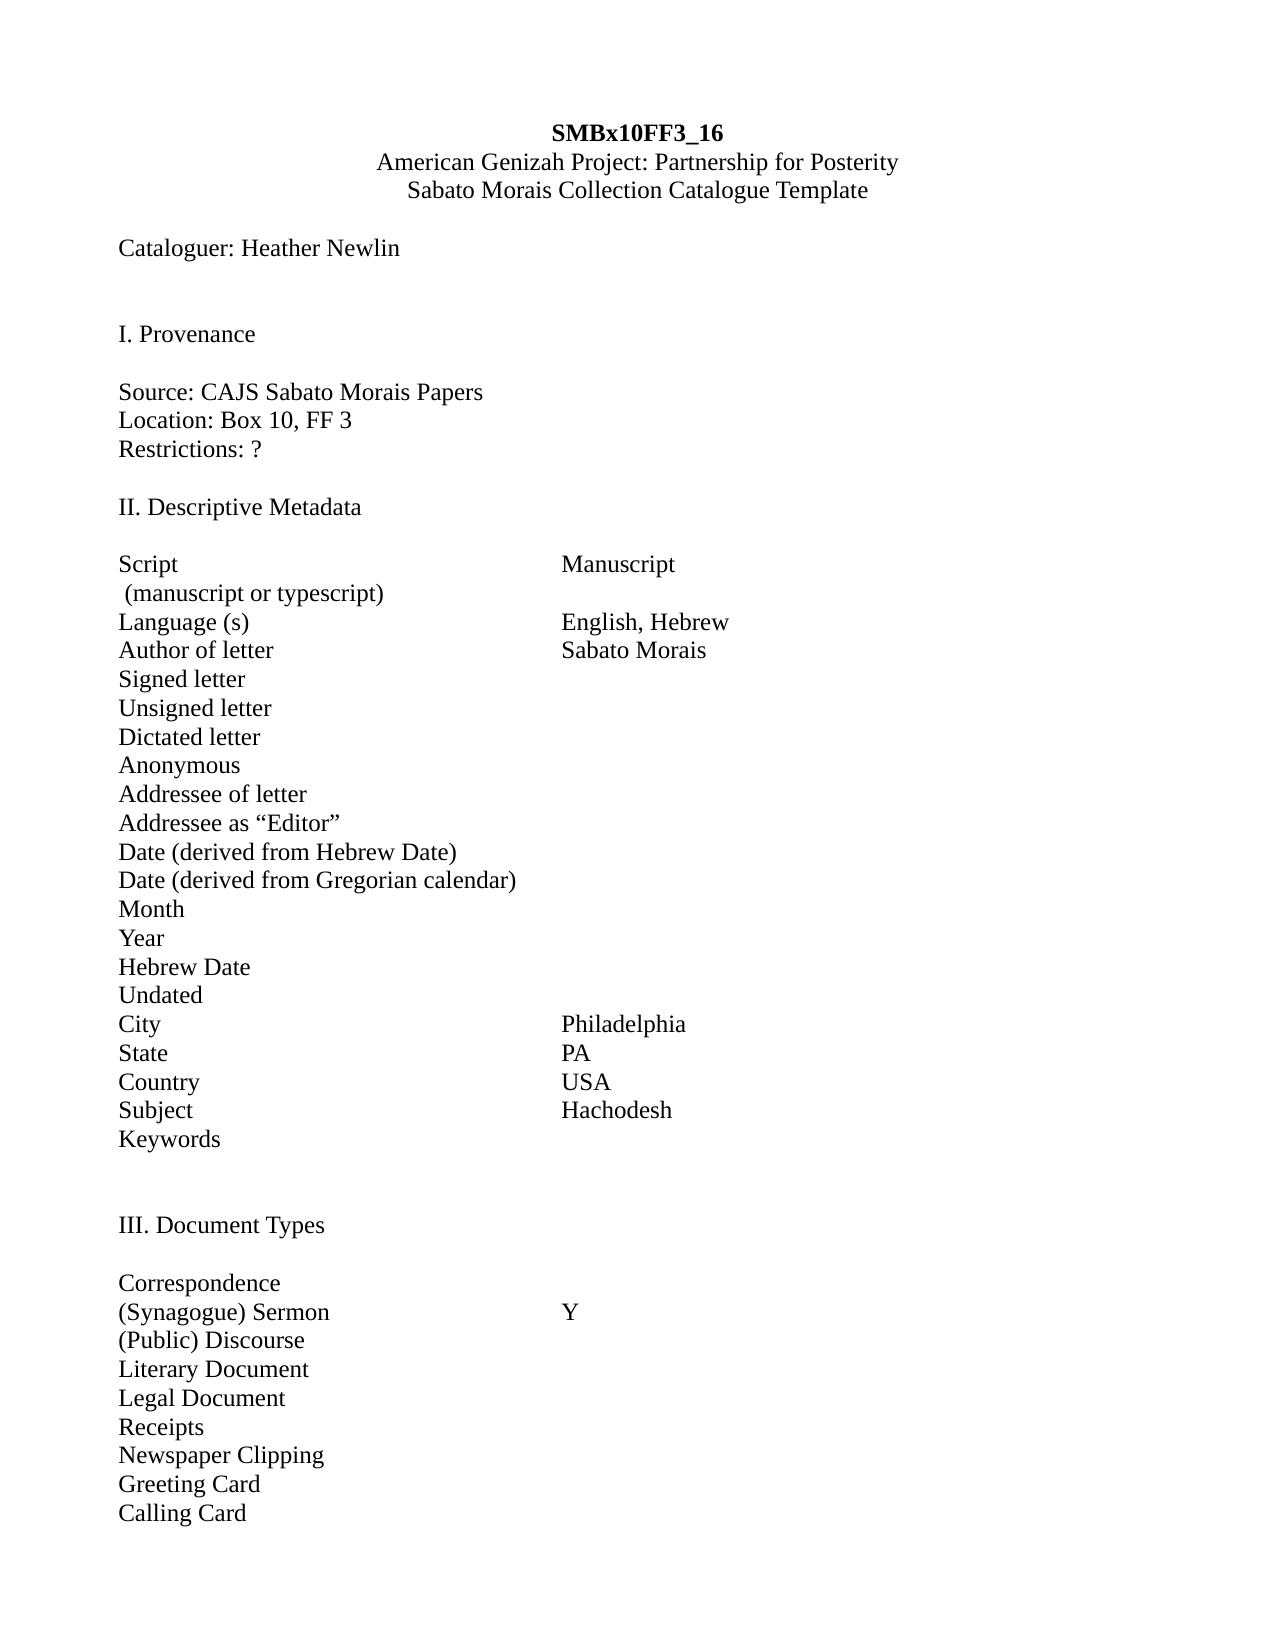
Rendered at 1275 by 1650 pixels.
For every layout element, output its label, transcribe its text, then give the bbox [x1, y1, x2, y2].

text Calling Card [118, 1498, 1157, 1527]
text Date (derived from Gregorian calendar) [118, 866, 1157, 894]
text Date (derived from Hebrew Date) [118, 837, 1157, 866]
text Source: CAJS Sabato Morais Papers [118, 377, 1157, 406]
text Subject Hachodesh [118, 1096, 1157, 1124]
text Addressee of letter [118, 779, 1157, 808]
text SMBx10FF3_16 [118, 118, 1157, 147]
text II. Descriptive Metadata [118, 492, 1157, 521]
text Language (s) English, Hebrew [118, 607, 1157, 636]
text Script Manuscript [118, 549, 1157, 578]
text (manuscript or typescript) [118, 578, 1157, 607]
text Location: Box 10, FF 3 [118, 406, 1157, 434]
text Month [118, 894, 1157, 923]
text (Public) Discourse [118, 1326, 1157, 1354]
text III. Document Types [118, 1211, 1157, 1239]
text Receipts [118, 1412, 1157, 1441]
text Country USA [118, 1067, 1157, 1096]
text Legal Document [118, 1383, 1157, 1412]
text Sabato Morais Collection Catalogue Template [118, 176, 1157, 204]
text American Genizah Project: Partnership for Posterity [118, 147, 1157, 176]
text I. Provenance [118, 319, 1157, 348]
text City Philadelphia [118, 1009, 1157, 1038]
text Year [118, 923, 1157, 952]
text (Synagogue) Sermon Y [118, 1297, 1157, 1326]
text Hebrew Date [118, 952, 1157, 981]
text Greeting Card [118, 1469, 1157, 1498]
text Signed letter [118, 664, 1157, 693]
text Keywords [118, 1124, 1157, 1153]
text Newspaper Clipping [118, 1441, 1157, 1469]
text Restrictions: ? [118, 434, 1157, 463]
text Undated [118, 981, 1157, 1009]
text Unsigned letter [118, 693, 1157, 722]
text Literary Document [118, 1354, 1157, 1383]
text Anonymous [118, 751, 1157, 779]
text Cataloguer: Heather Newlin [118, 233, 1157, 262]
text Addressee as “Editor” [118, 808, 1157, 837]
text Author of letter Sabato Morais [118, 636, 1157, 664]
text Correspondence [118, 1268, 1157, 1297]
text Dictated letter [118, 722, 1157, 751]
text State PA [118, 1038, 1157, 1067]
